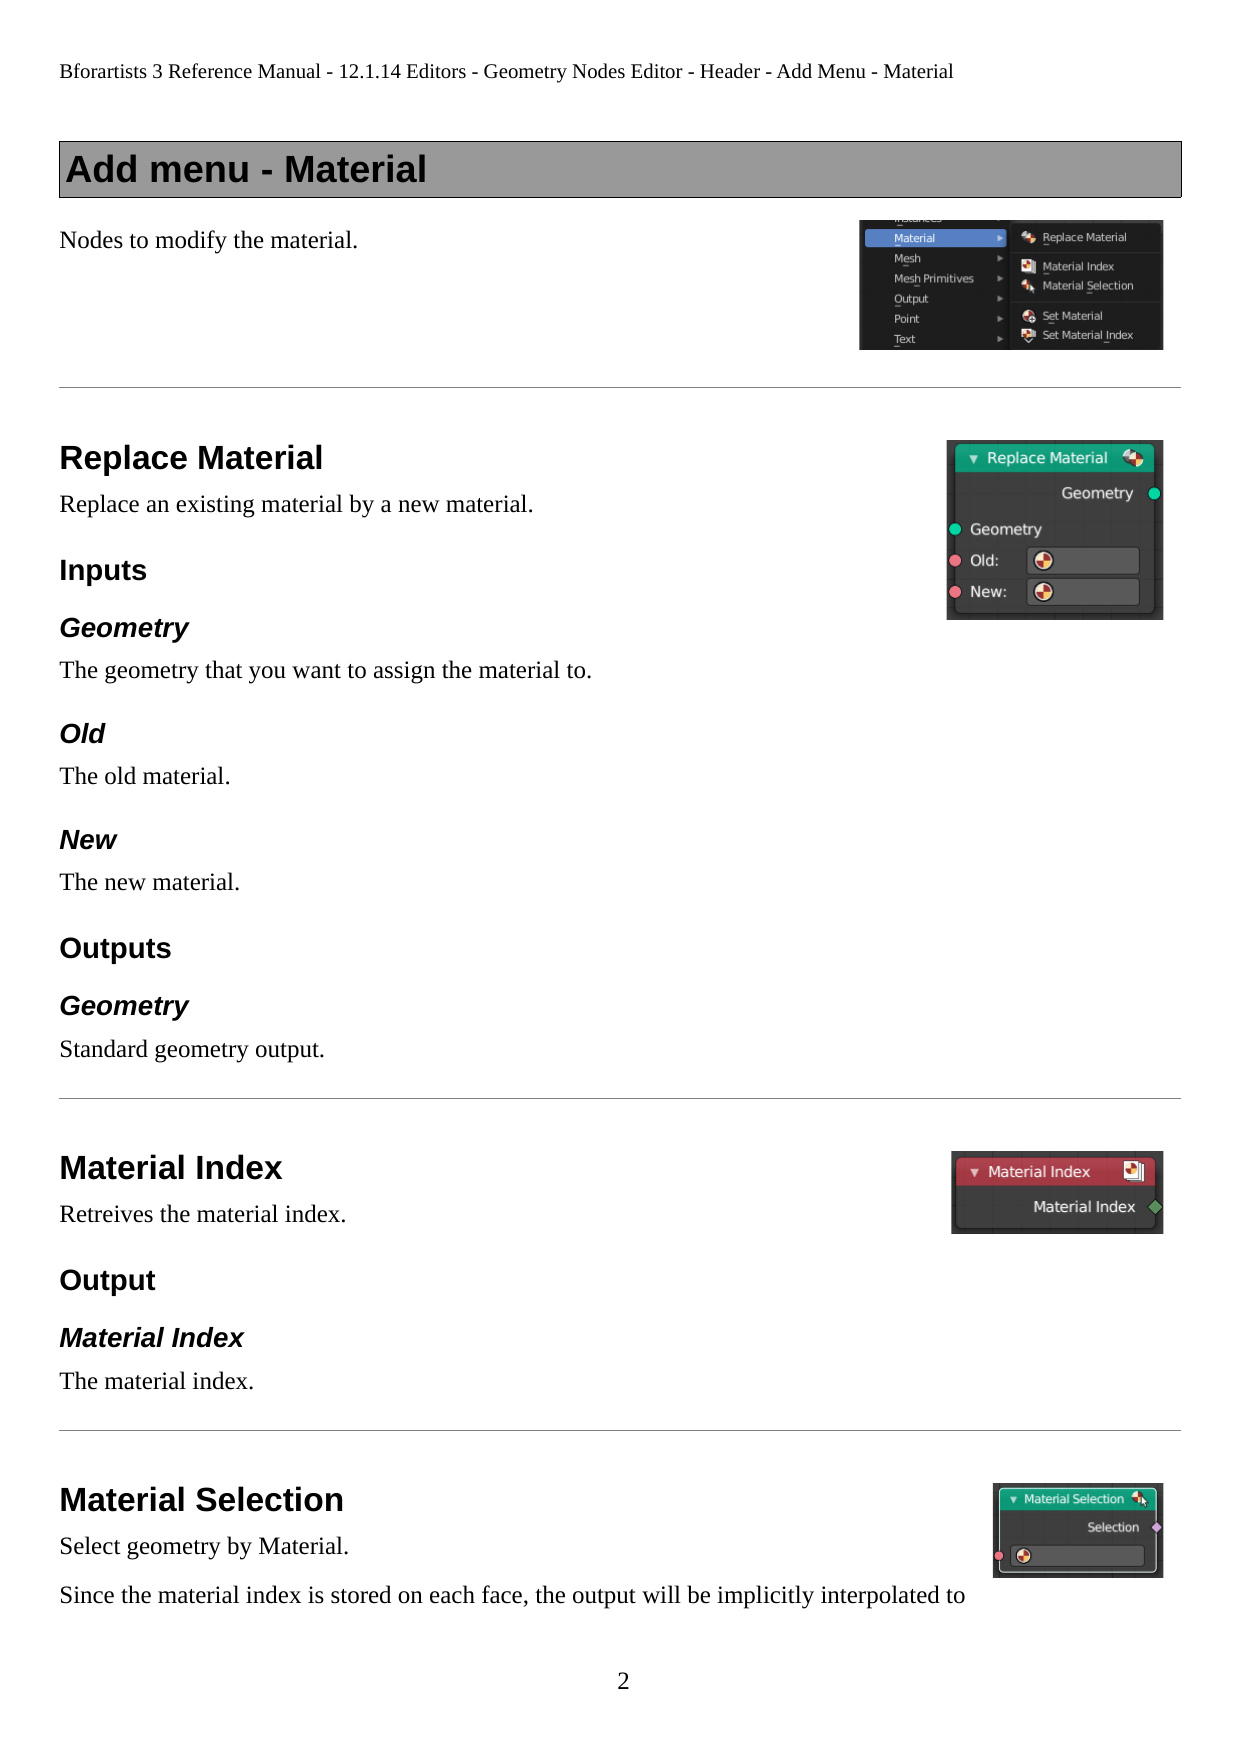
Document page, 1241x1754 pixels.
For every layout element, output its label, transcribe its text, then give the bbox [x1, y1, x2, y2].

text Standard geometry output. [59, 1034, 1181, 1063]
picture [946, 440, 1164, 620]
subtitle Replace Material [59, 438, 1181, 476]
text The material index. [59, 1366, 1181, 1395]
subtitle Material Index [59, 1322, 1181, 1354]
subtitle Output [59, 1263, 1181, 1297]
subtitle [1164, 552, 1181, 586]
picture [992, 1483, 1164, 1578]
text Replace an existing material by a new material. [59, 489, 946, 517]
subtitle Material Selection [59, 1480, 1181, 1519]
subtitle New [59, 823, 1181, 855]
text Nodes to modify the material. [59, 225, 859, 254]
text The old material. [59, 761, 1181, 790]
subtitle Geometry [59, 990, 1181, 1022]
subtitle Inputs [59, 552, 946, 586]
subtitle Material Index [59, 1148, 1181, 1187]
text Since the material index is stored on each face, the output will be implicitly interpolated to [59, 1580, 1181, 1609]
text The geometry that you want to assign the material to. [59, 656, 1181, 684]
text The new material. [59, 867, 1181, 896]
subtitle Old [59, 717, 1181, 749]
table_header Add menu - Material [60, 142, 1181, 197]
text Select geometry by Material. [59, 1531, 992, 1560]
subtitle Outputs [59, 931, 1181, 965]
picture [859, 220, 1164, 350]
subtitle Geometry [59, 611, 1181, 643]
picture [951, 1151, 1164, 1234]
text Retreives the material index. [59, 1199, 951, 1228]
